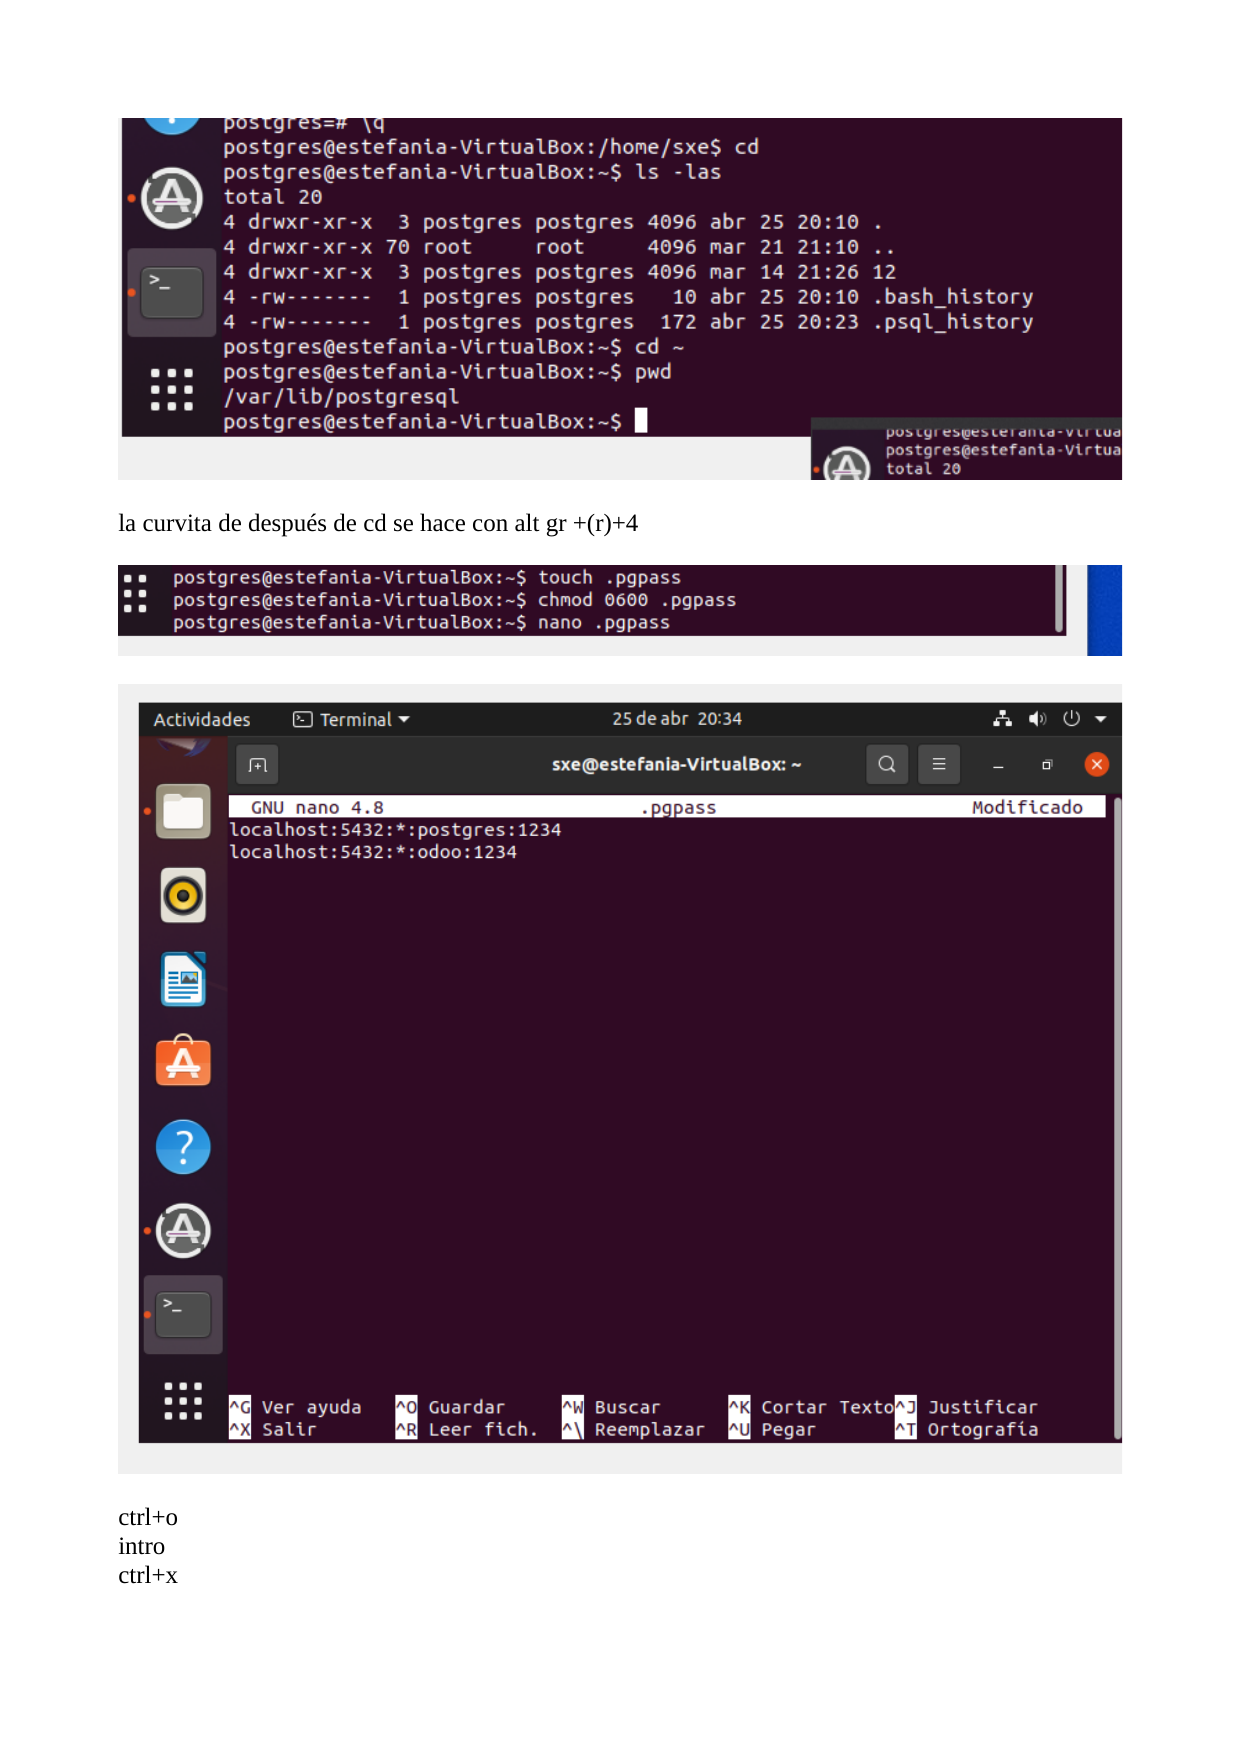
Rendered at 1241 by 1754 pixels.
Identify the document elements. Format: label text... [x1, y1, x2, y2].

text ctrl+x [118, 1560, 1122, 1589]
text ctrl+o [118, 1502, 1122, 1531]
text la curvita de después de cd se hace con alt gr +(r)+4 [118, 508, 1122, 537]
picture [118, 118, 1123, 480]
text intro [118, 1531, 1122, 1560]
picture [118, 684, 1123, 1474]
picture [118, 565, 1123, 656]
